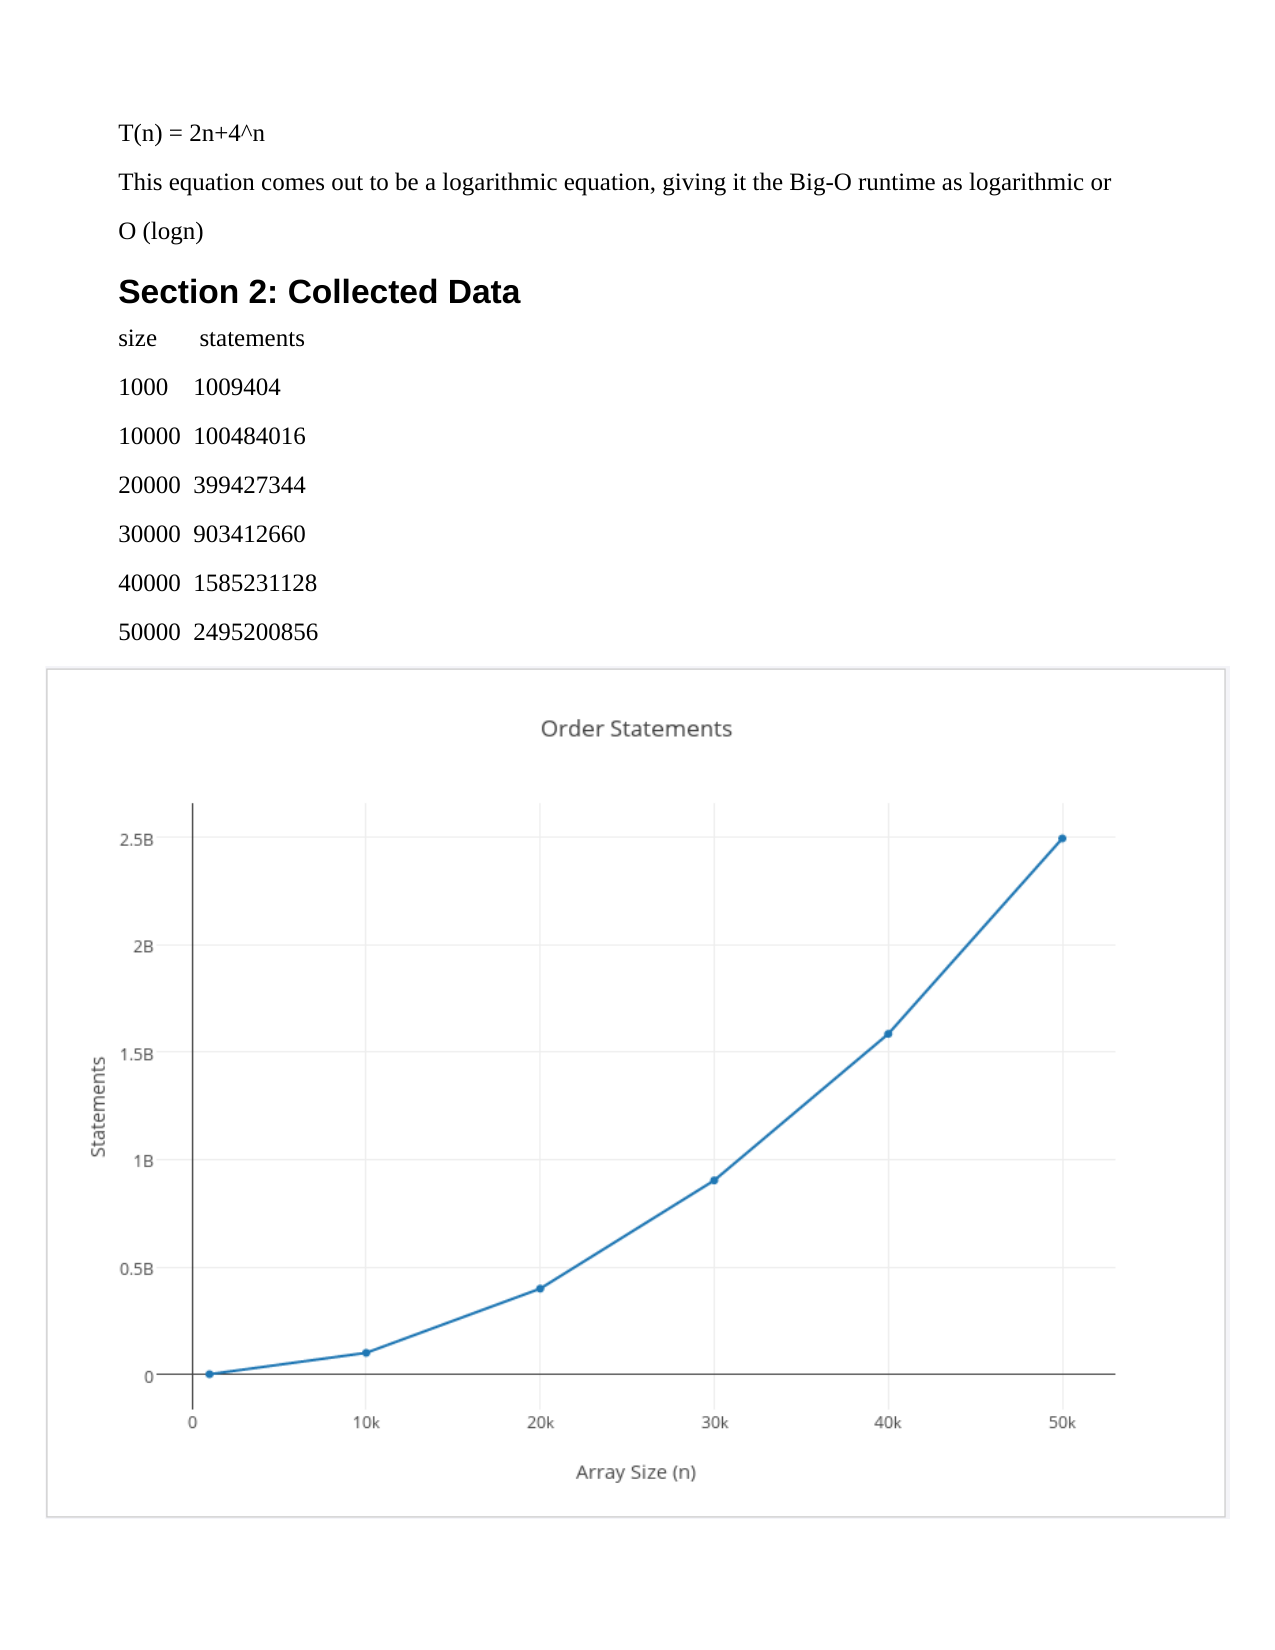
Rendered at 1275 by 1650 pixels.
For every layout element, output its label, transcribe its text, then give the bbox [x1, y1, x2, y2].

subtitle Section 2: Collected Data [118, 272, 1157, 310]
text 10000 100484016 [118, 421, 1157, 449]
picture [45, 666, 1230, 1519]
text 50000 2495200856 [118, 617, 1157, 646]
text 30000 903412660 [118, 519, 1157, 548]
text 20000 399427344 [118, 470, 1157, 499]
text size statements [118, 323, 1157, 351]
text O (logn) [118, 216, 1157, 245]
text 40000 1585231128 [118, 568, 1157, 597]
text 1000 1009404 [118, 372, 1157, 401]
text T(n) = 2n+4^n [118, 118, 1157, 147]
text This equation comes out to be a logarithmic equation, giving it the Big-O runtime as logarithmic or [118, 167, 1157, 196]
